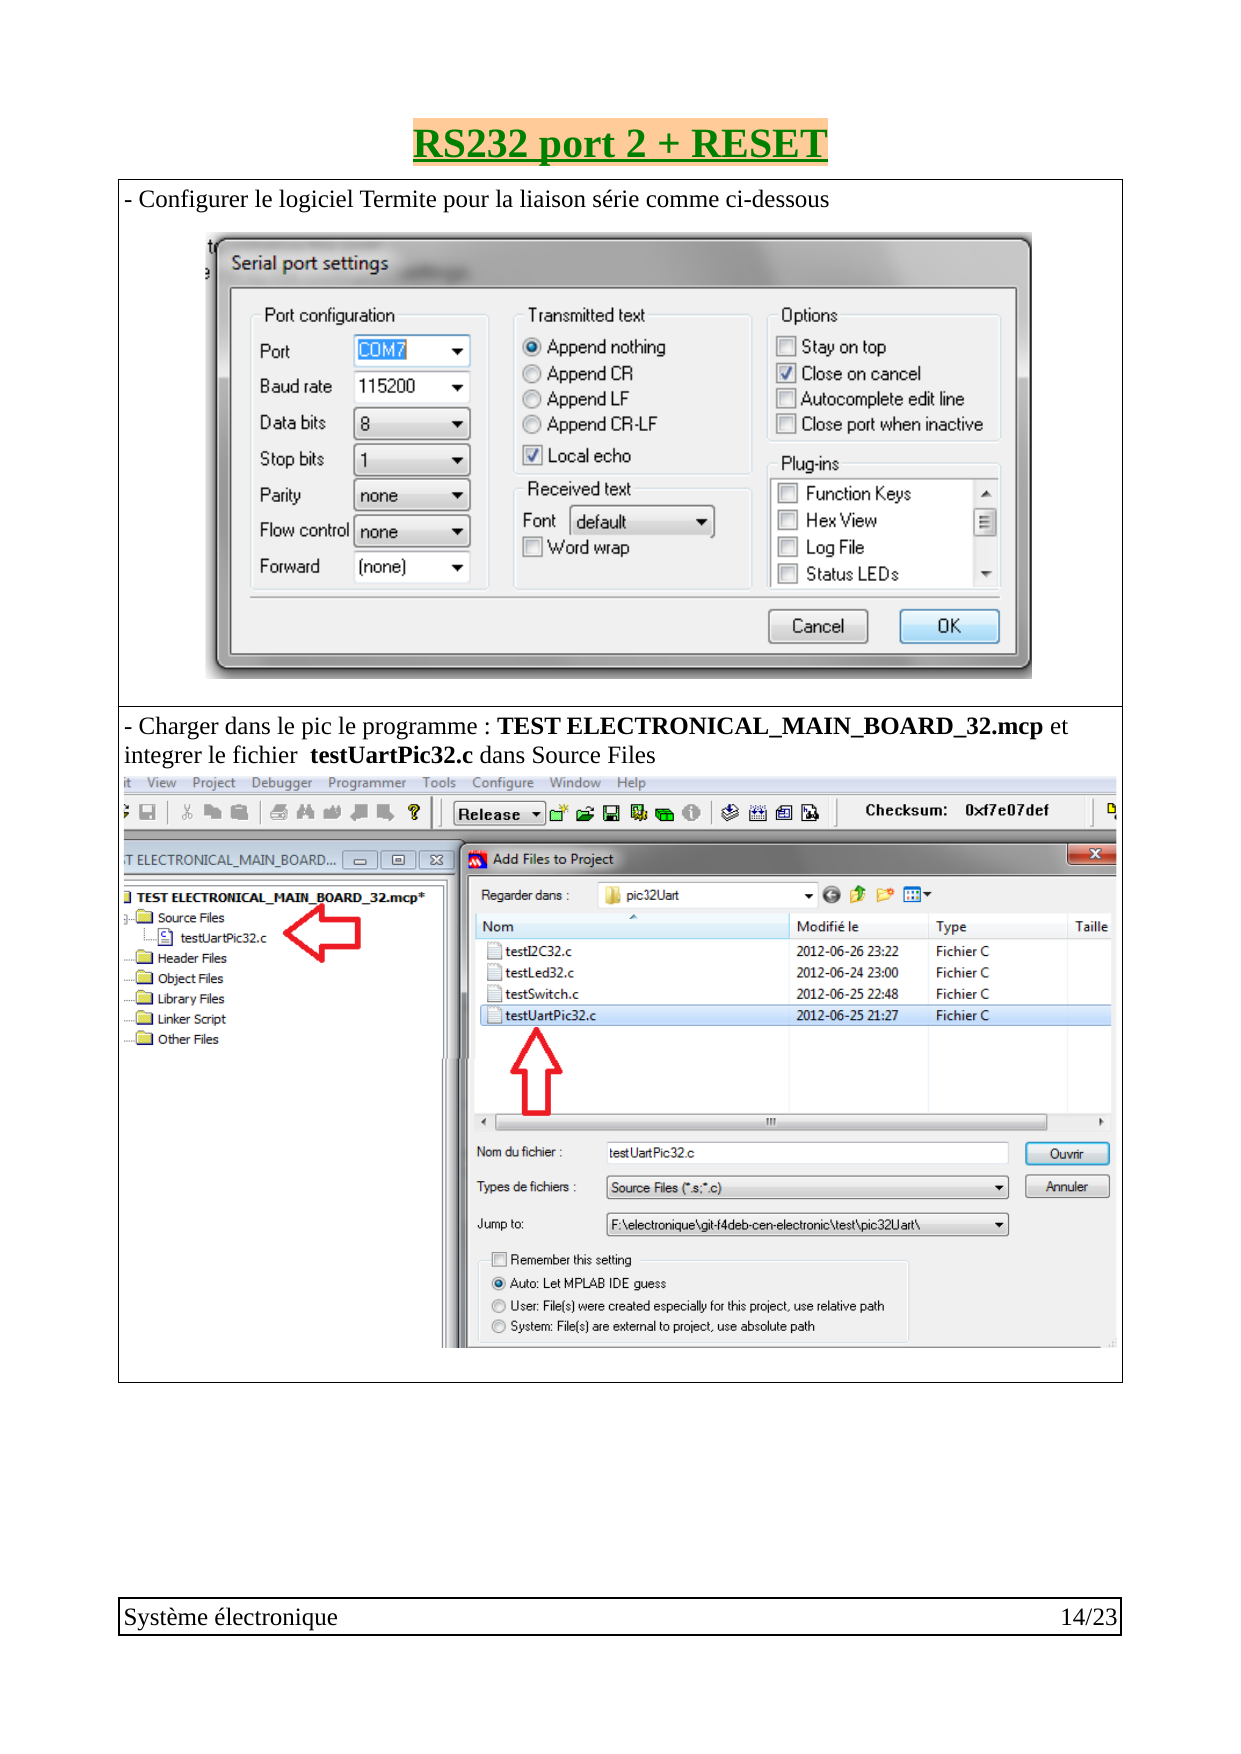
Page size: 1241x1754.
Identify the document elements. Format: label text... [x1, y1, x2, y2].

table_header - Configurer le logiciel Termite pour la liaison série comme ci-dessous [119, 180, 1122, 706]
table_cell - Charger dans le pic le programme : TEST ELECTRONICAL_MAIN_BOARD_32.mcp et integrer le fichier testUartPic32.c dans Source Files [119, 707, 1122, 1382]
subtitle RS232 port 2 + RESET [118, 118, 1122, 166]
